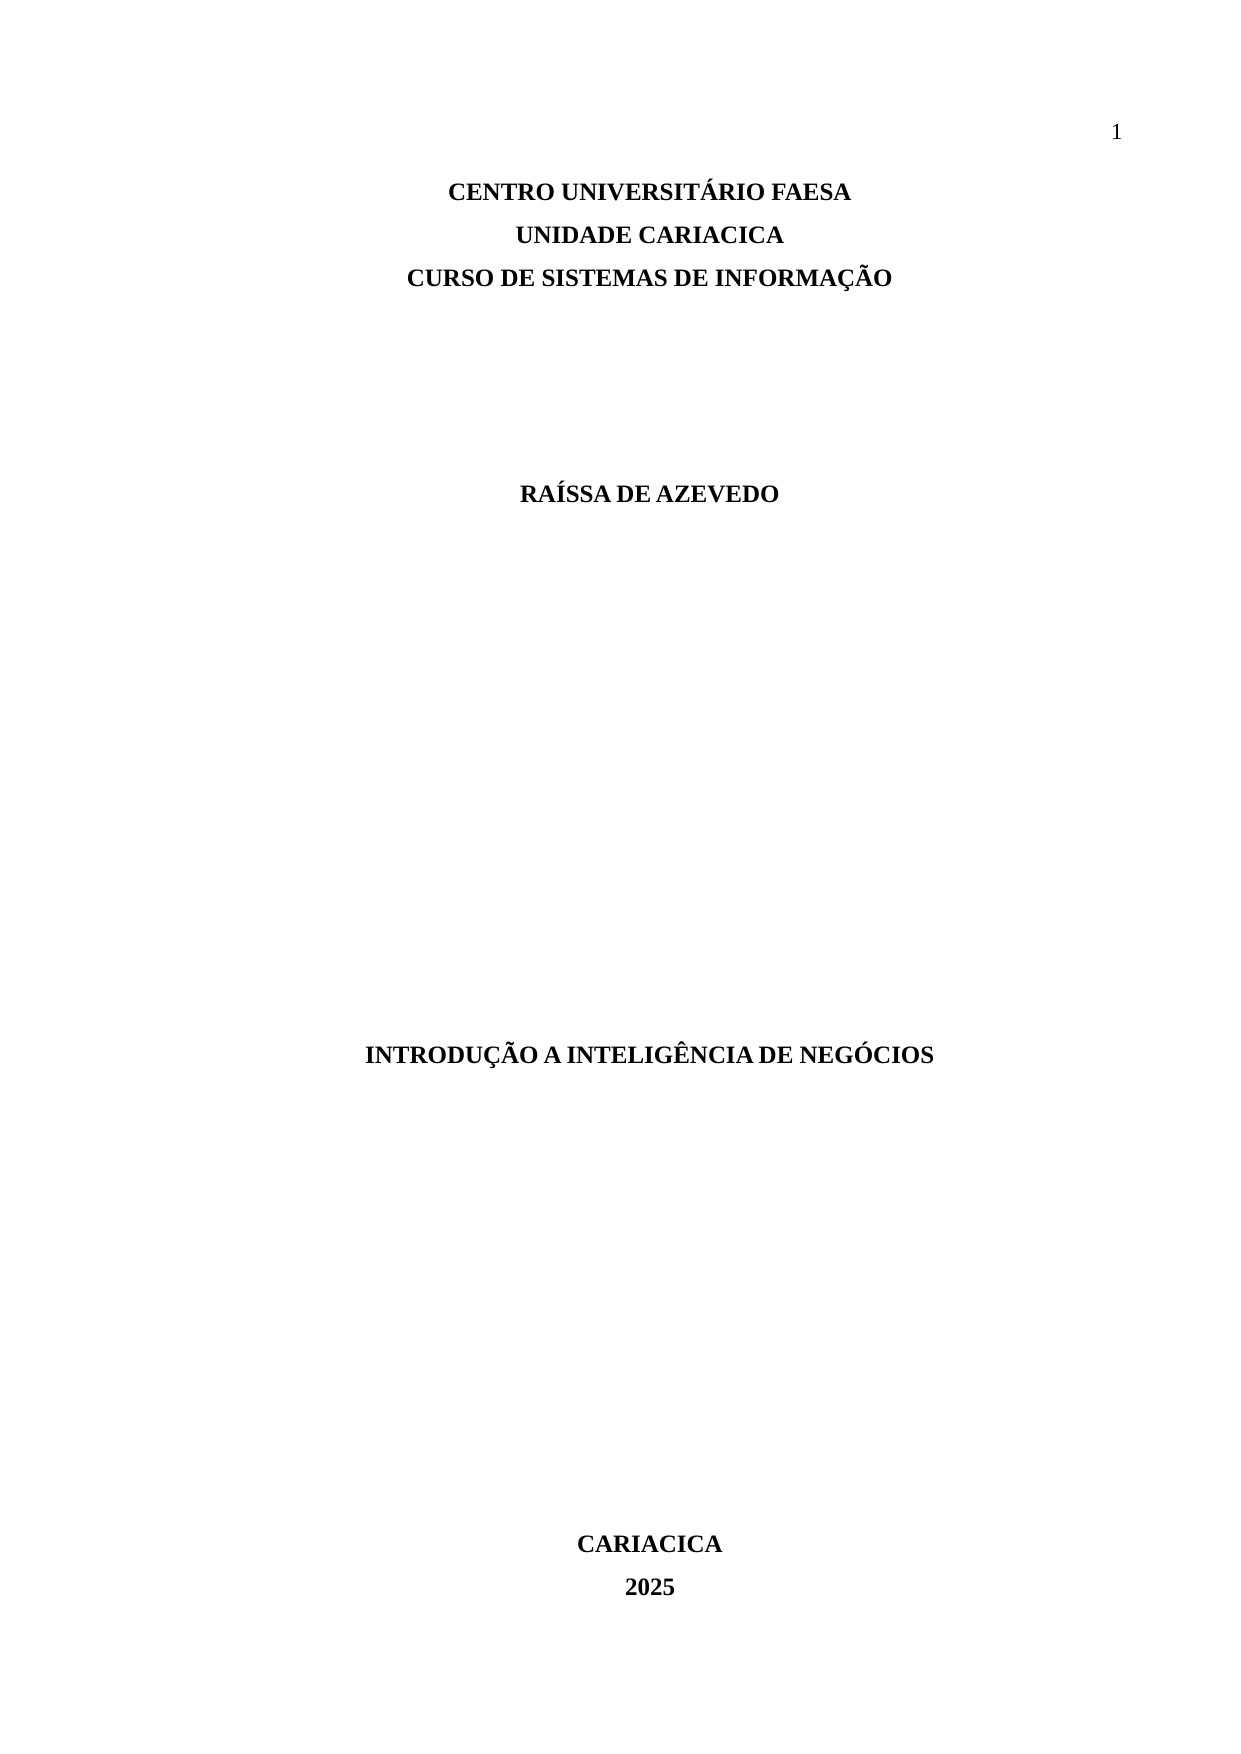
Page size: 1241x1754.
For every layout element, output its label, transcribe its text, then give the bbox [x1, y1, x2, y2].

text CARIACICA [177, 1529, 1122, 1557]
text RAÍSSA DE AZEVEDO [177, 479, 1122, 508]
text CURSO DE SISTEMAS DE INFORMAÇÃO [177, 263, 1122, 292]
text UNIDADE CARIACICA [177, 220, 1122, 249]
text INTRODUÇÃO A INTELIGÊNCIA DE NEGÓCIOS [177, 1040, 1122, 1068]
text CENTRO UNIVERSITÁRIO FAESA [177, 177, 1122, 206]
text 2025 [177, 1572, 1122, 1601]
